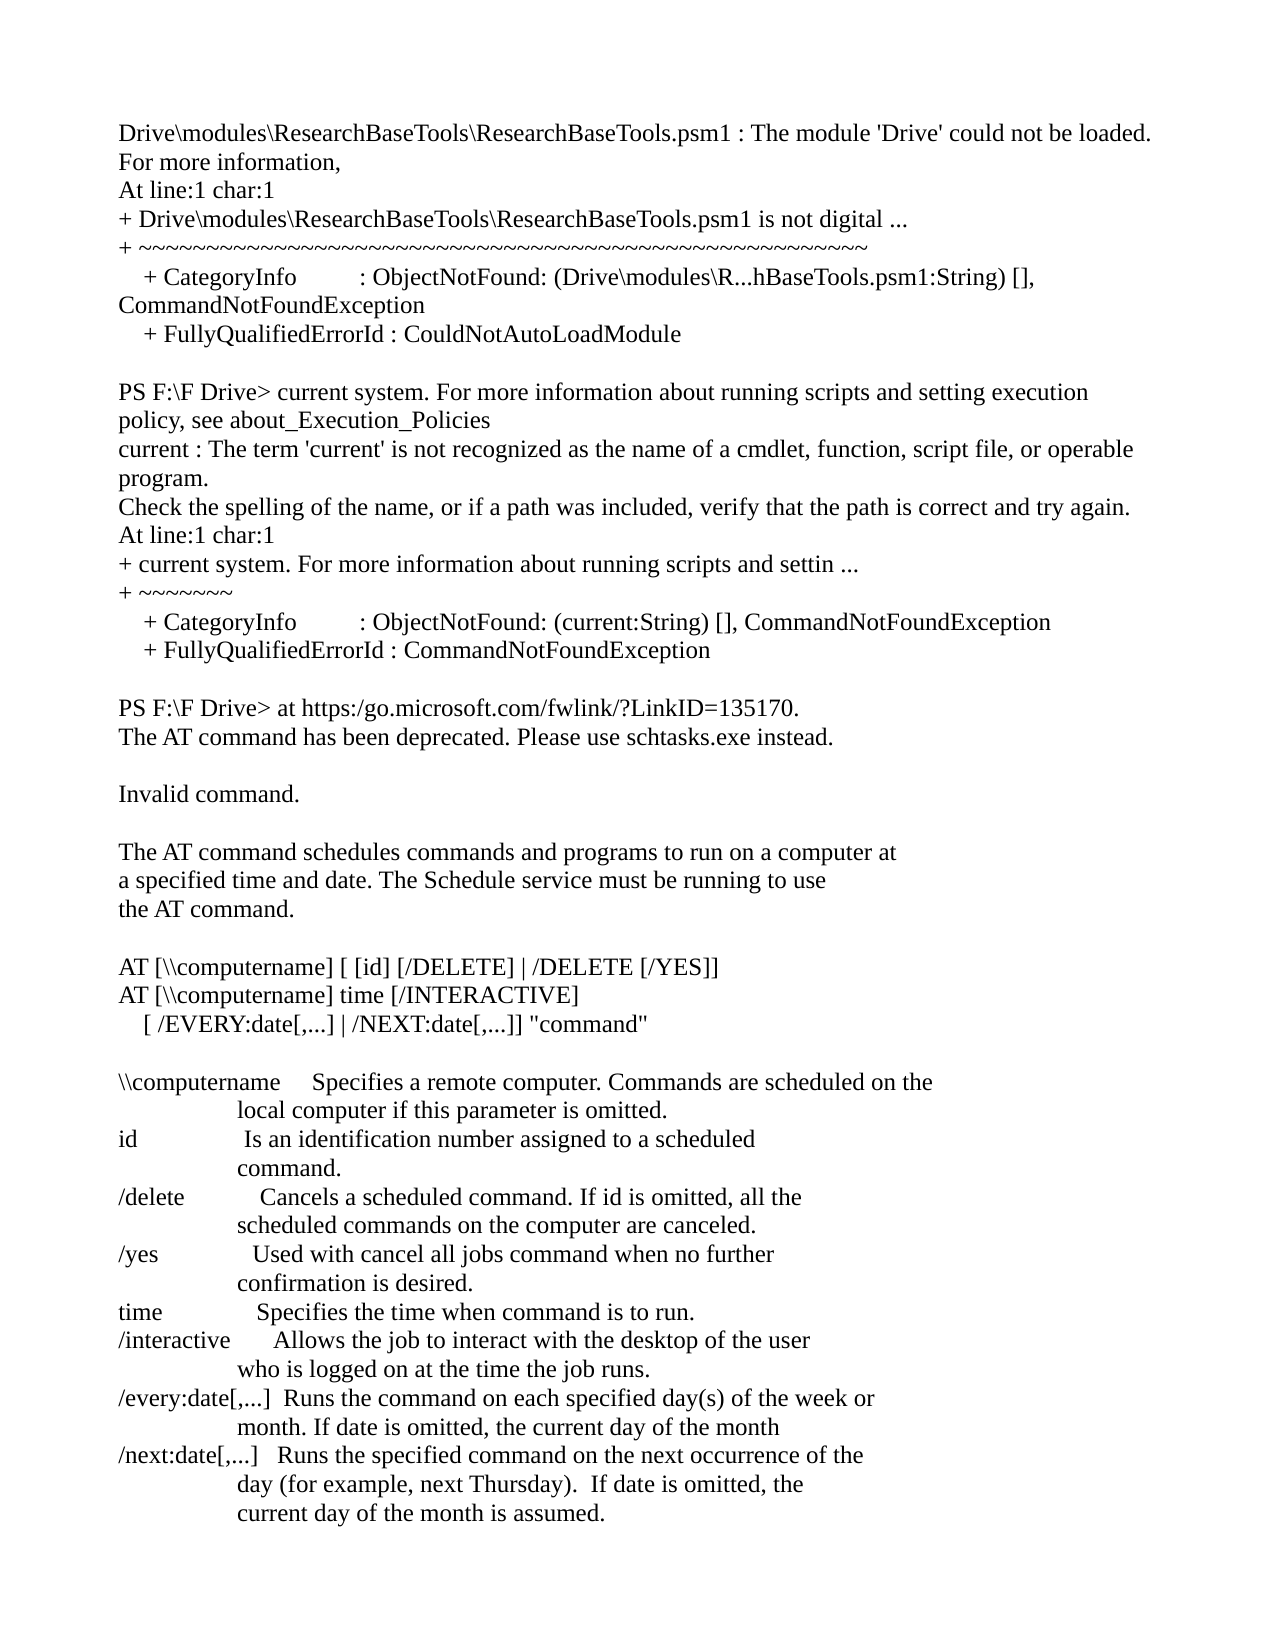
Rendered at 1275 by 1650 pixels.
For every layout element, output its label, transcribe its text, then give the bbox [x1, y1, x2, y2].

text + Drive\modules\ResearchBaseTools\ResearchBaseTools.psm1 is not digital ... [118, 204, 1157, 233]
text At line:1 char:1 [118, 521, 1157, 549]
text \\computername Specifies a remote computer. Commands are scheduled on the [118, 1067, 1157, 1096]
text /every:date[,...] Runs the command on each specified day(s) of the week or [118, 1383, 1157, 1412]
text /next:date[,...] Runs the specified command on the next occurrence of the [118, 1441, 1157, 1469]
text /interactive Allows the job to interact with the desktop of the user [118, 1326, 1157, 1354]
text /yes Used with cancel all jobs command when no further [118, 1239, 1157, 1268]
text local computer if this parameter is omitted. [118, 1096, 1157, 1124]
text Drive\modules\ResearchBaseTools\ResearchBaseTools.psm1 : The module 'Drive' could not be loaded. For more information, [118, 118, 1157, 176]
text day (for example, next Thursday). If date is omitted, the [118, 1469, 1157, 1498]
text AT [\\computername] [ [id] [/DELETE] | /DELETE [/YES]] [118, 952, 1157, 981]
text The AT command schedules commands and programs to run on a computer at [118, 837, 1157, 866]
text + ~~~~~~~ [118, 578, 1157, 607]
text At line:1 char:1 [118, 176, 1157, 204]
text + current system. For more information about running scripts and settin ... [118, 549, 1157, 578]
text the AT command. [118, 894, 1157, 923]
text + CategoryInfo : ObjectNotFound: (current:String) [], CommandNotFoundException [118, 607, 1157, 636]
text AT [\\computername] time [/INTERACTIVE] [118, 981, 1157, 1009]
text [ /EVERY:date[,...] | /NEXT:date[,...]] "command" [118, 1009, 1157, 1038]
text + FullyQualifiedErrorId : CouldNotAutoLoadModule [118, 319, 1157, 348]
text who is logged on at the time the job runs. [118, 1354, 1157, 1383]
text confirmation is desired. [118, 1268, 1157, 1297]
text + CategoryInfo : ObjectNotFound: (Drive\modules\R...hBaseTools.psm1:String) [], CommandNotFoundException [118, 262, 1157, 319]
text a specified time and date. The Schedule service must be running to use [118, 866, 1157, 894]
text + ~~~~~~~~~~~~~~~~~~~~~~~~~~~~~~~~~~~~~~~~~~~~~~~~~~~~~~ [118, 233, 1157, 262]
text month. If date is omitted, the current day of the month [118, 1412, 1157, 1441]
text The AT command has been deprecated. Please use schtasks.exe instead. [118, 722, 1157, 751]
text current : The term 'current' is not recognized as the name of a cmdlet, function, script file, or operable program. [118, 434, 1157, 492]
text PS F:\F Drive> current system. For more information about running scripts and setting execution policy, see about_Execution_Policies [118, 377, 1157, 434]
text Invalid command. [118, 779, 1157, 808]
text /delete Cancels a scheduled command. If id is omitted, all the [118, 1182, 1157, 1211]
text Check the spelling of the name, or if a path was included, verify that the path is correct and try again. [118, 492, 1157, 521]
text id Is an identification number assigned to a scheduled [118, 1124, 1157, 1153]
text PS F:\F Drive> at https:/go.microsoft.com/fwlink/?LinkID=135170. [118, 693, 1157, 722]
text time Specifies the time when command is to run. [118, 1297, 1157, 1326]
text scheduled commands on the computer are canceled. [118, 1211, 1157, 1239]
text current day of the month is assumed. [118, 1498, 1157, 1527]
text + FullyQualifiedErrorId : CommandNotFoundException [118, 636, 1157, 664]
text command. [118, 1153, 1157, 1182]
